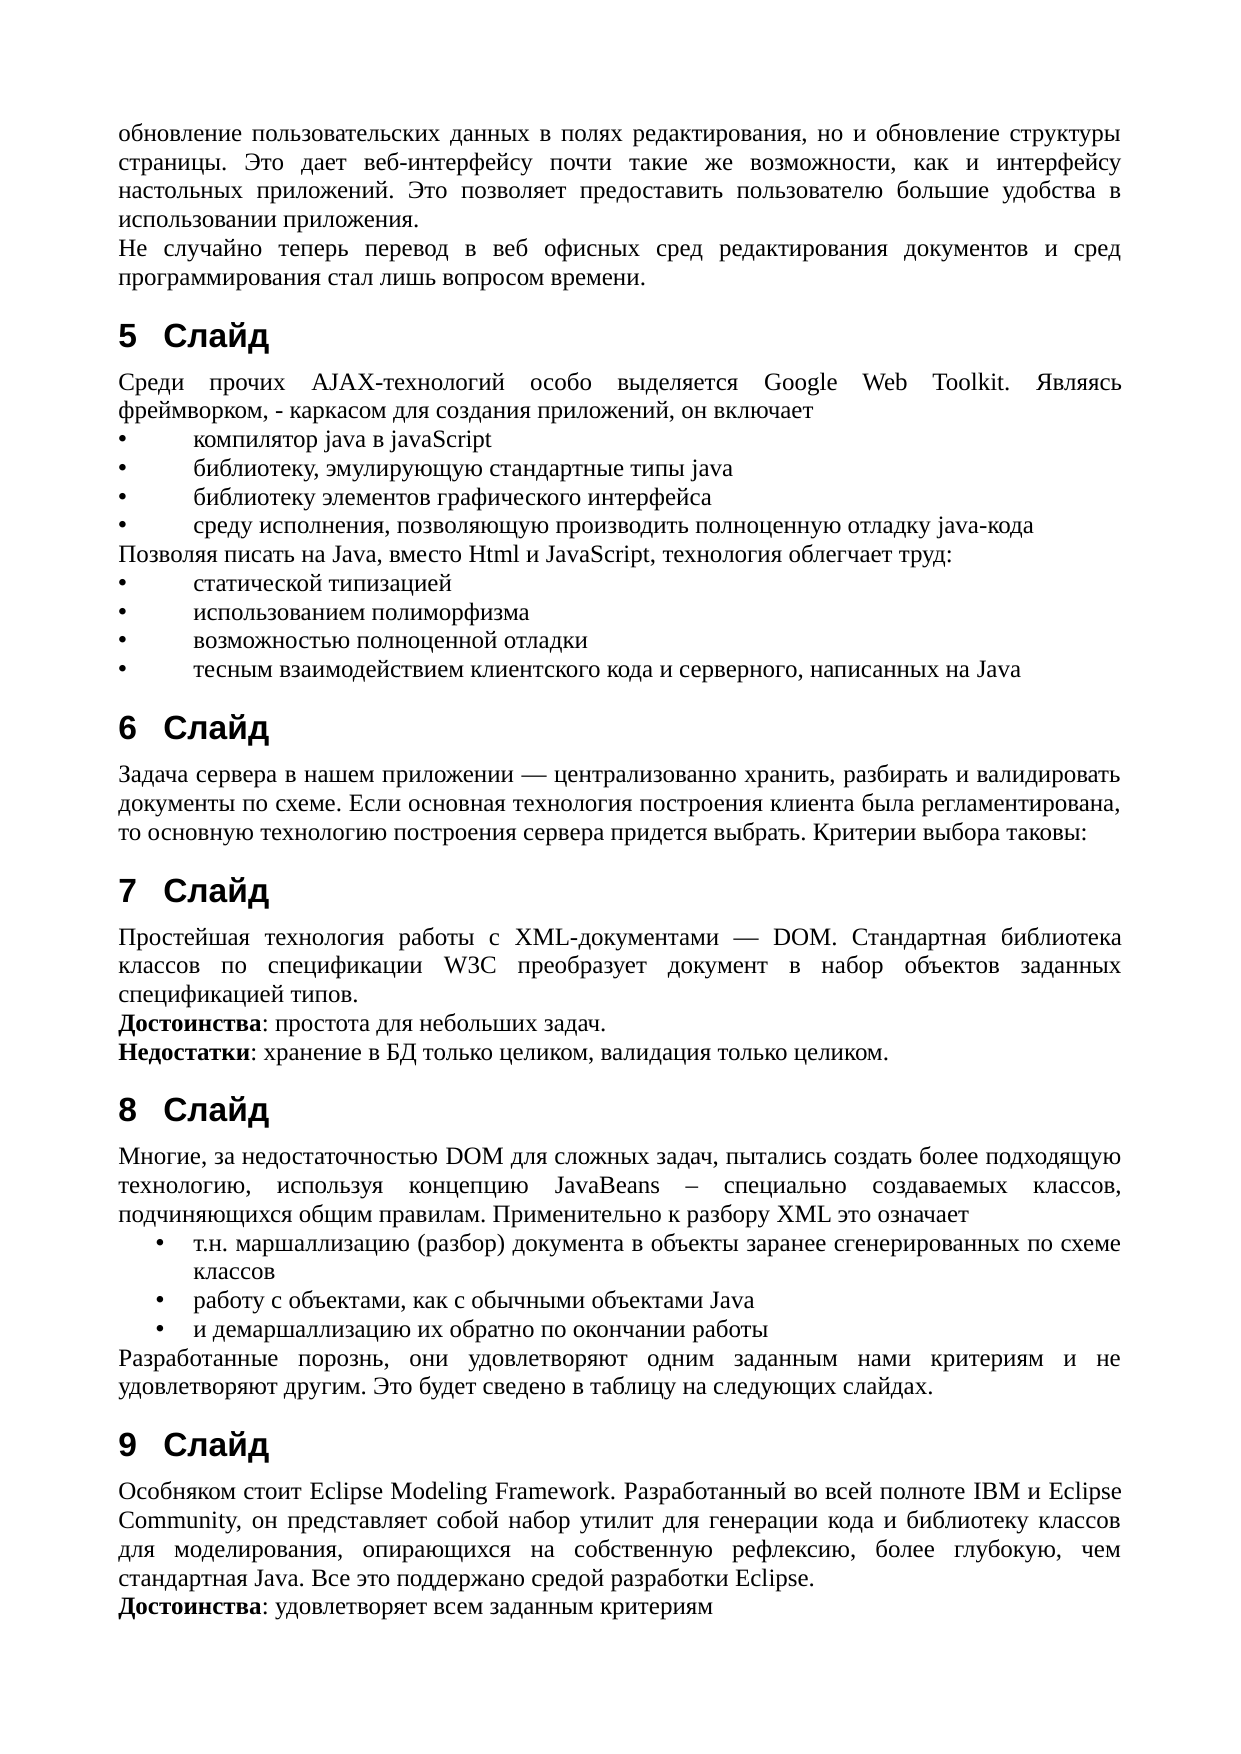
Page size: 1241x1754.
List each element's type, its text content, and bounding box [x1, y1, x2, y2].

list и демаршаллизацию их обратно по окончании работы [156, 1314, 1122, 1343]
subtitle Слайд [118, 708, 1122, 747]
text Разработанные порознь, они удовлетворяют одним заданным нами критериям и не удовлетворяют другим. Это будет сведено в таблицу на следующих слайдах. [118, 1343, 1122, 1400]
text Позволяя писать на Java, вместо Html и JavaScript, технология облегчает труд: [118, 539, 1122, 568]
text Недостатки: хранение в БД только целиком, валидация только целиком. [118, 1037, 1122, 1065]
list среду исполнения, позволяющую производить полноценную отладку java-кода [118, 511, 1122, 539]
text Особняком стоит Eclipse Modeling Framework. Разработанный во всей полноте IBM и Eclipse Community, он представляет собой набор утилит для генерации кода и библиотеку классов для моделирования, опирающихся на собственную рефлексию, более глубокую, чем стандартная Java. Все это поддержано средой разработки Eclipse. [118, 1476, 1122, 1591]
subtitle Слайд [118, 1090, 1122, 1129]
list возможностью полноценной отладки [118, 626, 1122, 654]
list тесным взаимодействием клиентского кода и серверного, написанных на Java [118, 654, 1122, 683]
text Многие, за недостаточностью DOM для сложных задач, пытались создать более подходящую технологию, используя концепцию JavaBeans – специально создаваемых классов, подчиняющихся общим правилам. Применительно к разбору XML это означает [118, 1141, 1122, 1228]
text Задача сервера в нашем приложении — централизованно хранить, разбирать и валидировать документы по схеме. Если основная технология построения клиента была регламентирована, то основную технологию построения сервера придется выбрать. Критерии выбора таковы: [118, 759, 1122, 845]
list компилятор java в javaScript [118, 424, 1122, 453]
list библиотеку элементов графического интерфейса [118, 482, 1122, 511]
list библиотеку, эмулирующую стандартные типы java [118, 453, 1122, 482]
text Достоинства: простота для небольших задач. [118, 1008, 1122, 1037]
text Не случайно теперь перевод в веб офисных сред редактирования документов и сред программирования стал лишь вопросом времени. [118, 233, 1122, 291]
subtitle Слайд [118, 316, 1122, 354]
list работу с объектами, как с обычными объектами Java [156, 1285, 1122, 1314]
subtitle Слайд [118, 870, 1122, 909]
subtitle Слайд [118, 1425, 1122, 1464]
list использованием полиморфизма [118, 597, 1122, 626]
list т.н. маршаллизацию (разбор) документа в объекты заранее сгенерированных по схеме классов [156, 1228, 1122, 1285]
text обновление пользовательских данных в полях редактирования, но и обновление структуры страницы. Это дает веб-интерфейсу почти такие же возможности, как и интерфейсу настольных приложений. Это позволяет предоставить пользователю большие удобства в использовании приложения. [118, 118, 1122, 233]
text Достоинства: удовлетворяет всем заданным критериям [118, 1591, 1122, 1620]
text Среди прочих AJAX-технологий особо выделяется Google Web Toolkit. Являясь фреймворком, - каркасом для создания приложений, он включает [118, 367, 1122, 424]
text Простейшая технология работы с XML-документами — DOM. Стандартная библиотека классов по спецификации W3C преобразует документ в набор объектов заданных спецификацией типов. [118, 922, 1122, 1008]
list статической типизацией [118, 568, 1122, 597]
